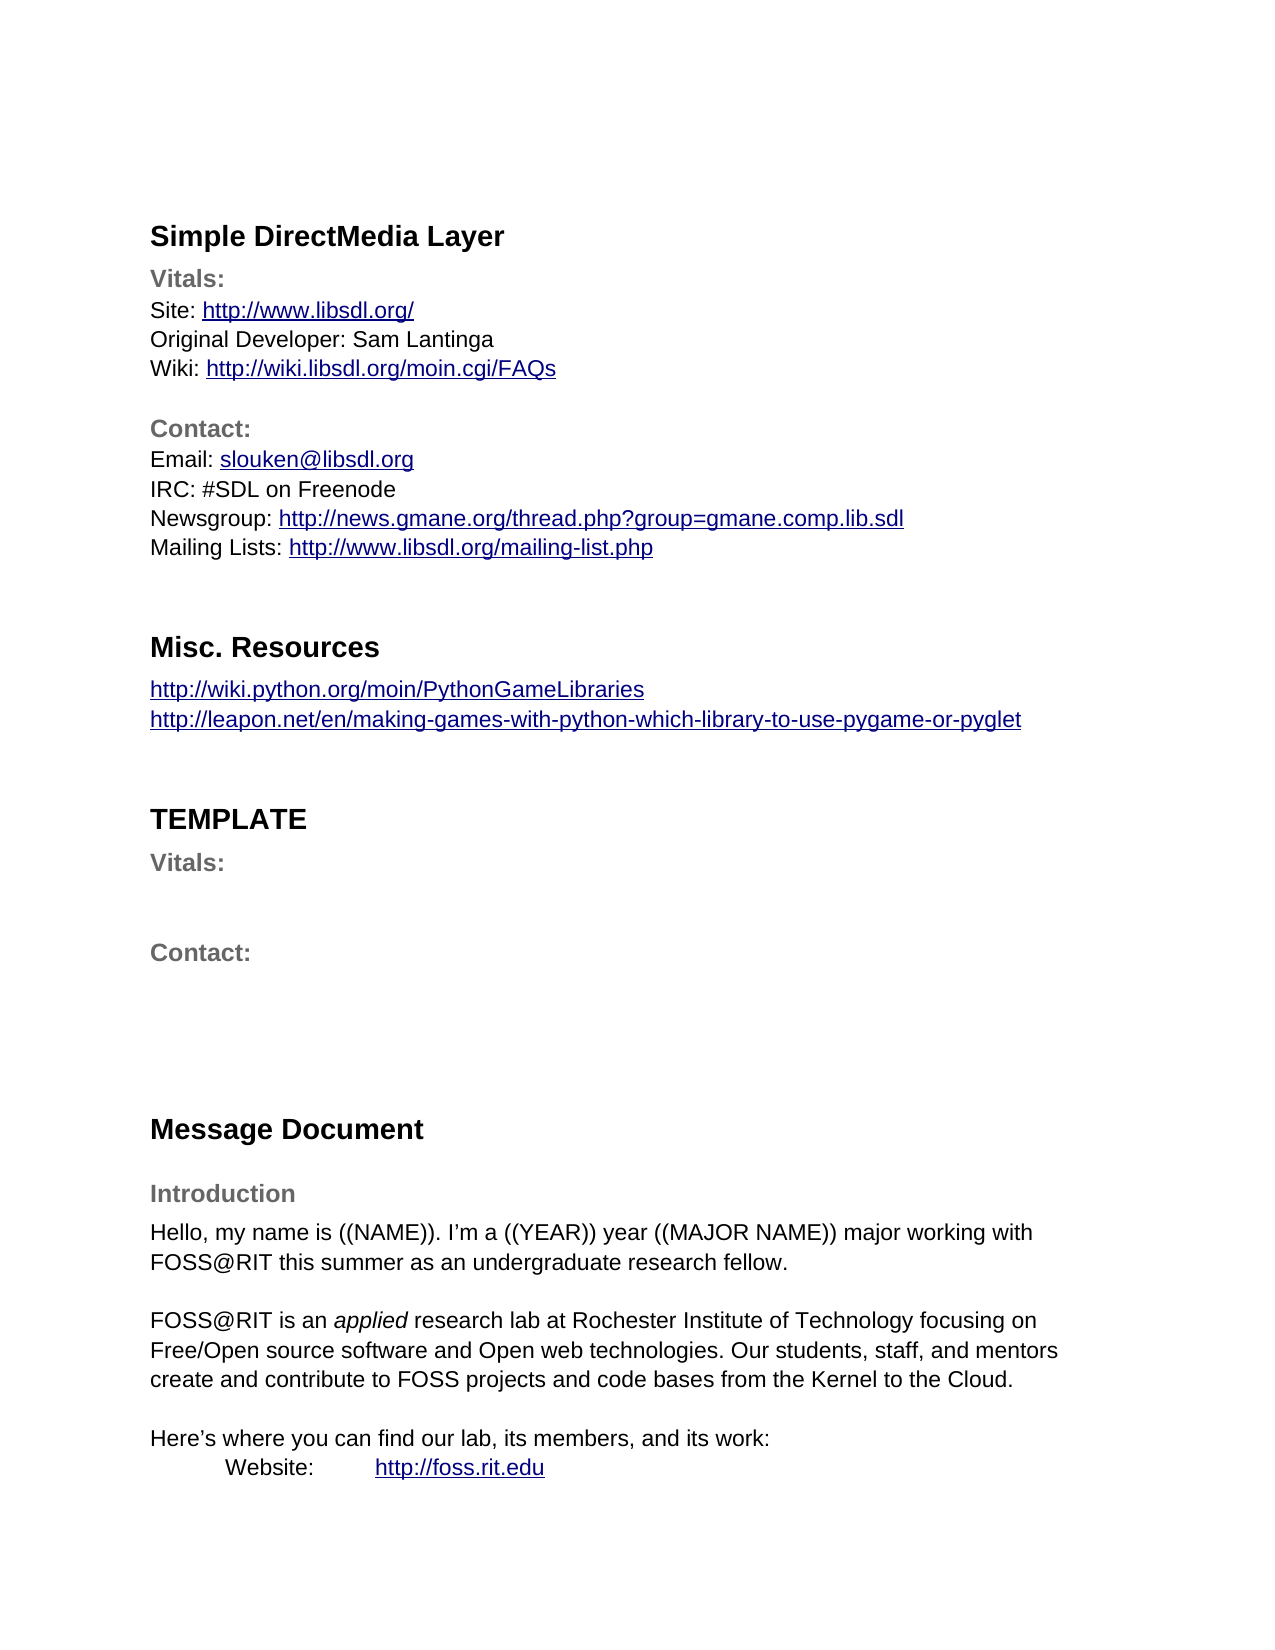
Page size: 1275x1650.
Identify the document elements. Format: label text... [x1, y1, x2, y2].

text Email: slouken@libsdl.org [150, 447, 1125, 473]
text Mailing Lists: http://www.libsdl.org/mailing-list.php [150, 535, 1125, 561]
text Vitals: [150, 265, 1125, 293]
text http://leapon.net/en/making-games-with-python-which-library-to-use-pygame-or-pyglet [150, 706, 1125, 732]
text FOSS@RIT is an applied research lab at Rochester Institute of Technology focusing on Free/Open source software and Open web technologies. Our students, staff, and mentors create and contribute to FOSS projects and code bases from the Kernel to the Cloud. [150, 1308, 1125, 1393]
subtitle Misc. Resources [150, 631, 1125, 664]
text Here’s where you can find our lab, its members, and its work: [150, 1426, 1125, 1451]
text Site: http://www.libsdl.org/ [150, 297, 1125, 323]
subtitle TEMPLATE [150, 803, 1125, 835]
text Vitals: [150, 848, 1125, 876]
text Contact: [150, 415, 1125, 443]
text Hello, my name is ((NAME)). I’m a ((YEAR)) year ((MAJOR NAME)) major working with FOSS@RIT this summer as an undergraduate research fellow. [150, 1220, 1125, 1304]
subtitle Message Document [150, 1113, 1125, 1146]
text Newsgroup: http://news.gmane.org/thread.php?group=gmane.comp.lib.sdl [150, 506, 1125, 531]
text Wiki: http://wiki.libsdl.org/moin.cgi/FAQs [150, 356, 1125, 382]
text IRC: #SDL on Freenode [150, 476, 1125, 502]
subtitle Introduction [150, 1180, 1125, 1208]
subtitle Simple DirectMedia Layer [150, 219, 1125, 252]
text Contact: [150, 939, 1125, 967]
text Original Developer: Sam Lantinga [150, 327, 1125, 352]
text http://wiki.python.org/moin/PythonGameLibraries [150, 677, 1125, 703]
text Website: http://foss.rit.edu [225, 1455, 1125, 1481]
